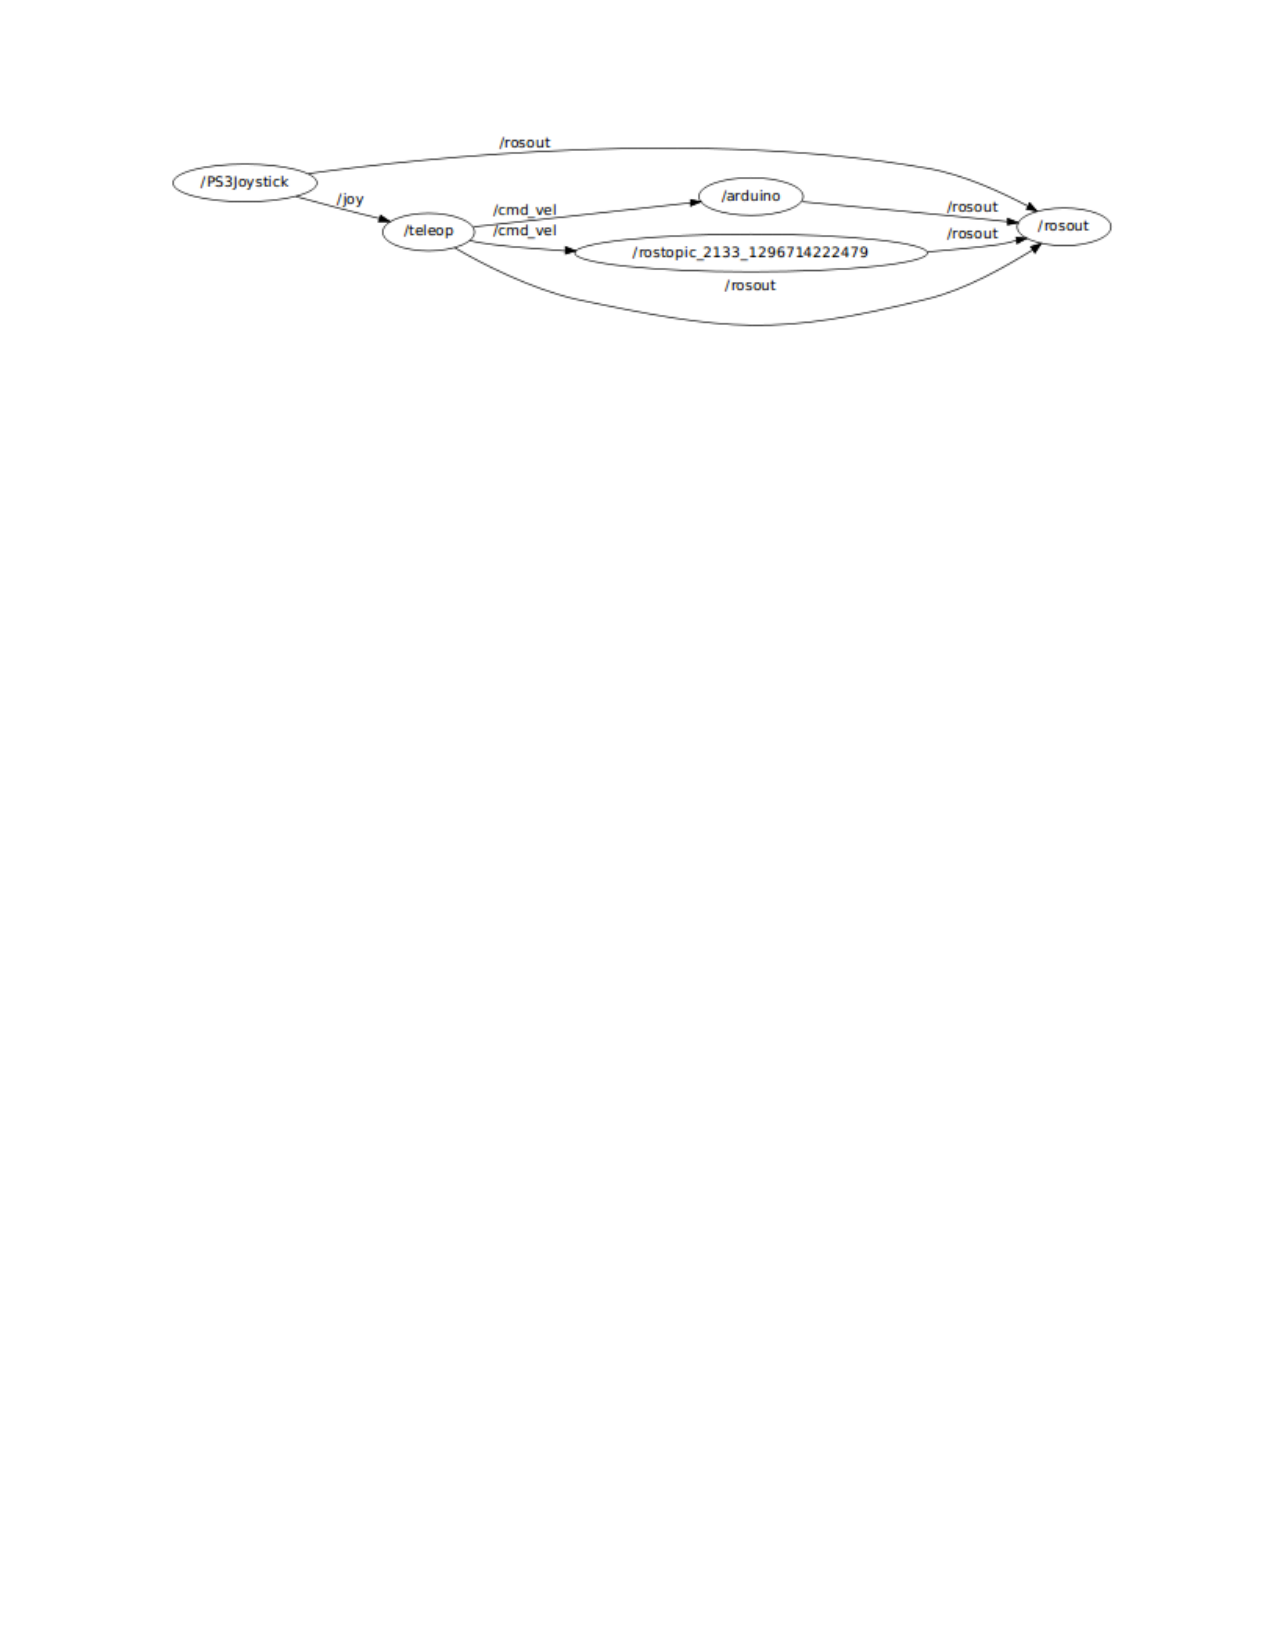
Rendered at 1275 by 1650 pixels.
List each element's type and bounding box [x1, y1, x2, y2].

picture [157, 118, 1118, 350]
